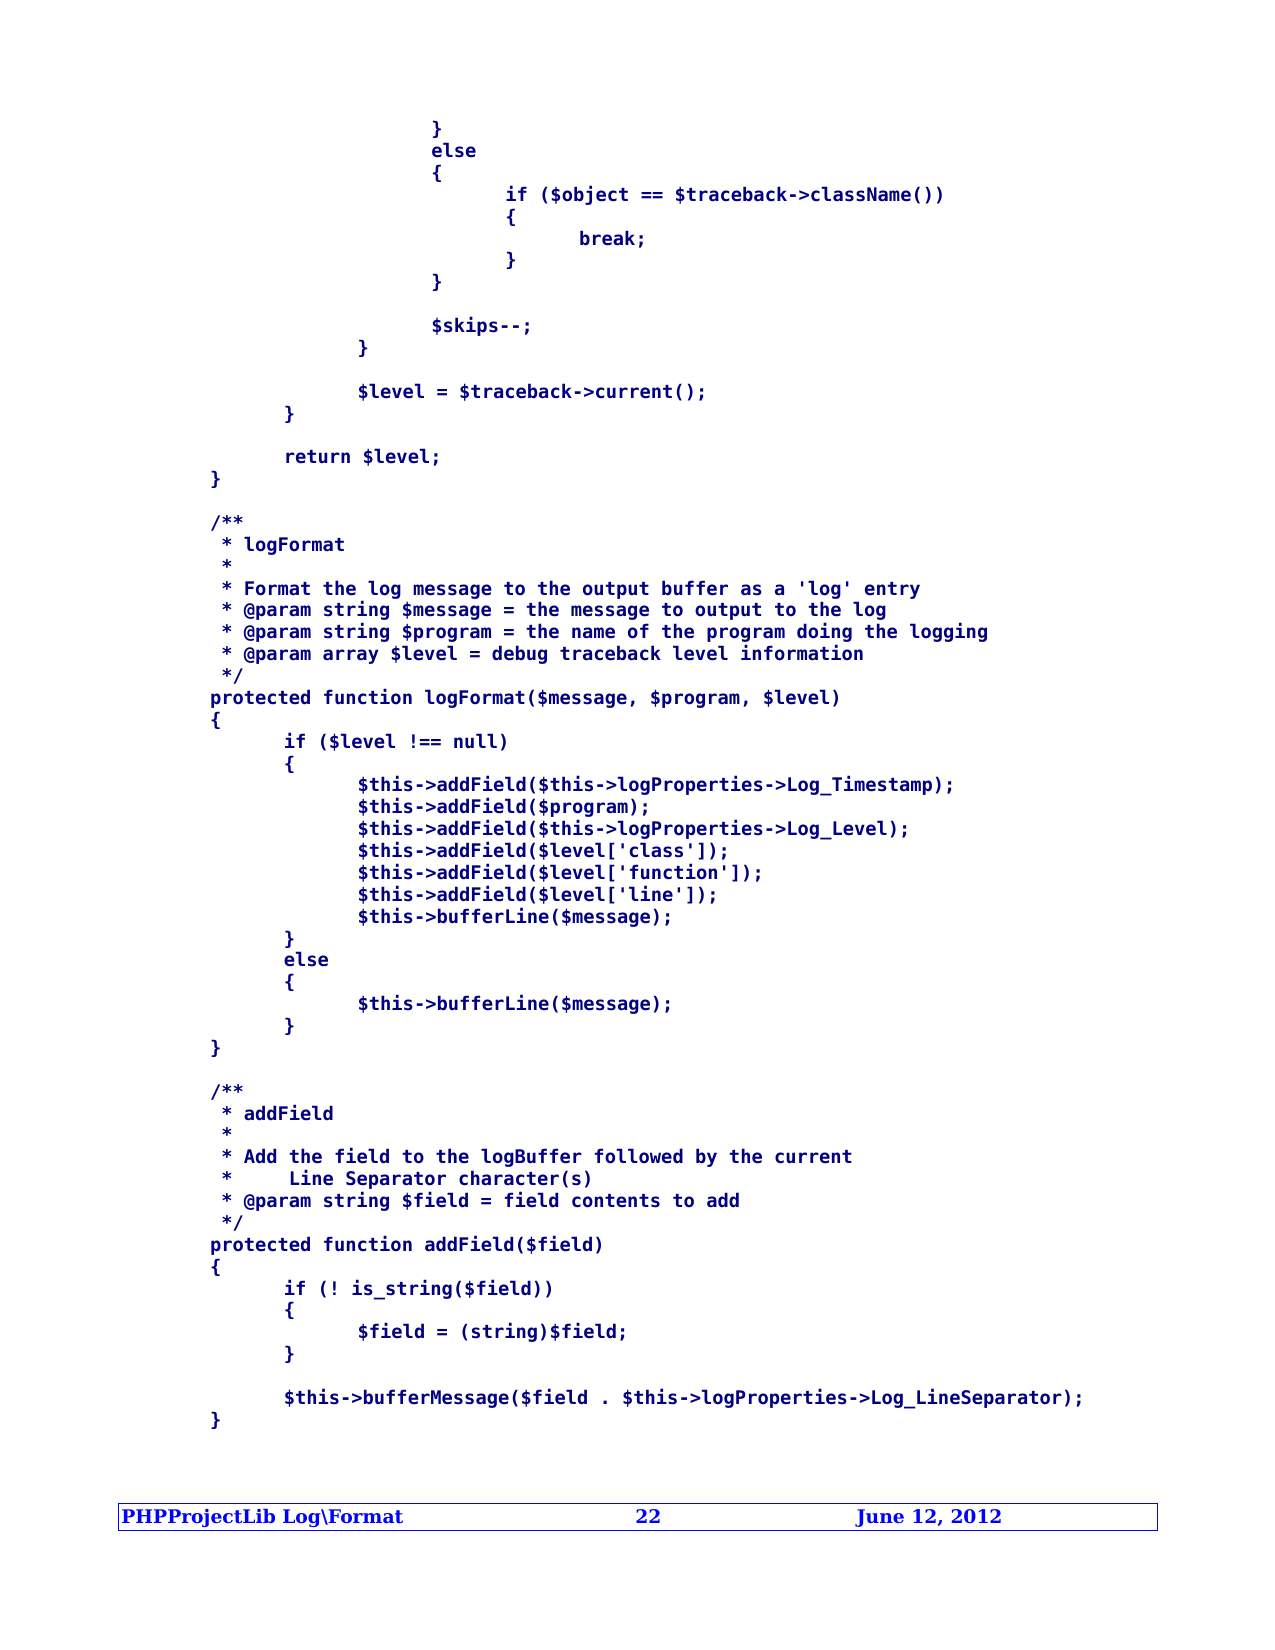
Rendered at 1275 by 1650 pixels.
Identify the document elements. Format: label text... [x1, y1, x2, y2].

list else [136, 949, 1157, 971]
list { [136, 752, 1157, 774]
list } [136, 249, 1157, 271]
list return $level; [136, 446, 1157, 468]
list * Add the field to the logBuffer followed by the current [136, 1146, 1157, 1168]
list $this->addField($this->logProperties->Log_Timestamp); [136, 774, 1157, 796]
list } [136, 1037, 1157, 1059]
list $this->addField($this->logProperties->Log_Level); [136, 818, 1157, 840]
list * @param string $message = the message to output to the log [136, 599, 1157, 621]
list { [136, 1299, 1157, 1321]
list /** [136, 512, 1157, 534]
list $this->addField($level['line']); [136, 884, 1157, 906]
list $skips--; [136, 315, 1157, 337]
list * [136, 1124, 1157, 1146]
list * Format the log message to the output buffer as a 'log' entry [136, 577, 1157, 599]
list $level = $traceback->current(); [136, 381, 1157, 402]
list */ [136, 665, 1157, 687]
list } [136, 402, 1157, 424]
list * logFormat [136, 534, 1157, 556]
list * addField [136, 1102, 1157, 1124]
list $this->addField($level['class']); [136, 840, 1157, 862]
list $field = (string)$field; [136, 1321, 1157, 1343]
list { [136, 1256, 1157, 1277]
list if ($object == $traceback->className()) [136, 184, 1157, 206]
list } [136, 1015, 1157, 1037]
list $this->bufferLine($message); [136, 993, 1157, 1015]
list } [136, 1409, 1157, 1431]
list } [136, 1343, 1157, 1365]
list } [136, 927, 1157, 949]
list { [136, 206, 1157, 227]
list $this->bufferLine($message); [136, 906, 1157, 927]
list $this->addField($program); [136, 796, 1157, 818]
list */ [136, 1212, 1157, 1234]
list if ($level !== null) [136, 731, 1157, 752]
list { [136, 709, 1157, 731]
list } [136, 271, 1157, 293]
list * Line Separator character(s) [136, 1168, 1157, 1190]
list if (! is_string($field)) [136, 1277, 1157, 1299]
list protected function logFormat($message, $program, $level) [136, 687, 1157, 709]
list protected function addField($field) [136, 1234, 1157, 1256]
list * @param array $level = debug traceback level information [136, 643, 1157, 665]
list { [136, 971, 1157, 993]
list } [136, 468, 1157, 490]
list $this->bufferMessage($field . $this->logProperties->Log_LineSeparator); [136, 1387, 1157, 1409]
list * [136, 556, 1157, 577]
list /** [136, 1081, 1157, 1102]
list * @param string $field = field contents to add [136, 1190, 1157, 1212]
list else [136, 140, 1157, 162]
list break; [136, 227, 1157, 249]
list } [136, 337, 1157, 359]
list { [136, 162, 1157, 184]
list $this->addField($level['function']); [136, 862, 1157, 884]
list } [136, 118, 1157, 140]
list * @param string $program = the name of the program doing the logging [136, 621, 1157, 643]
